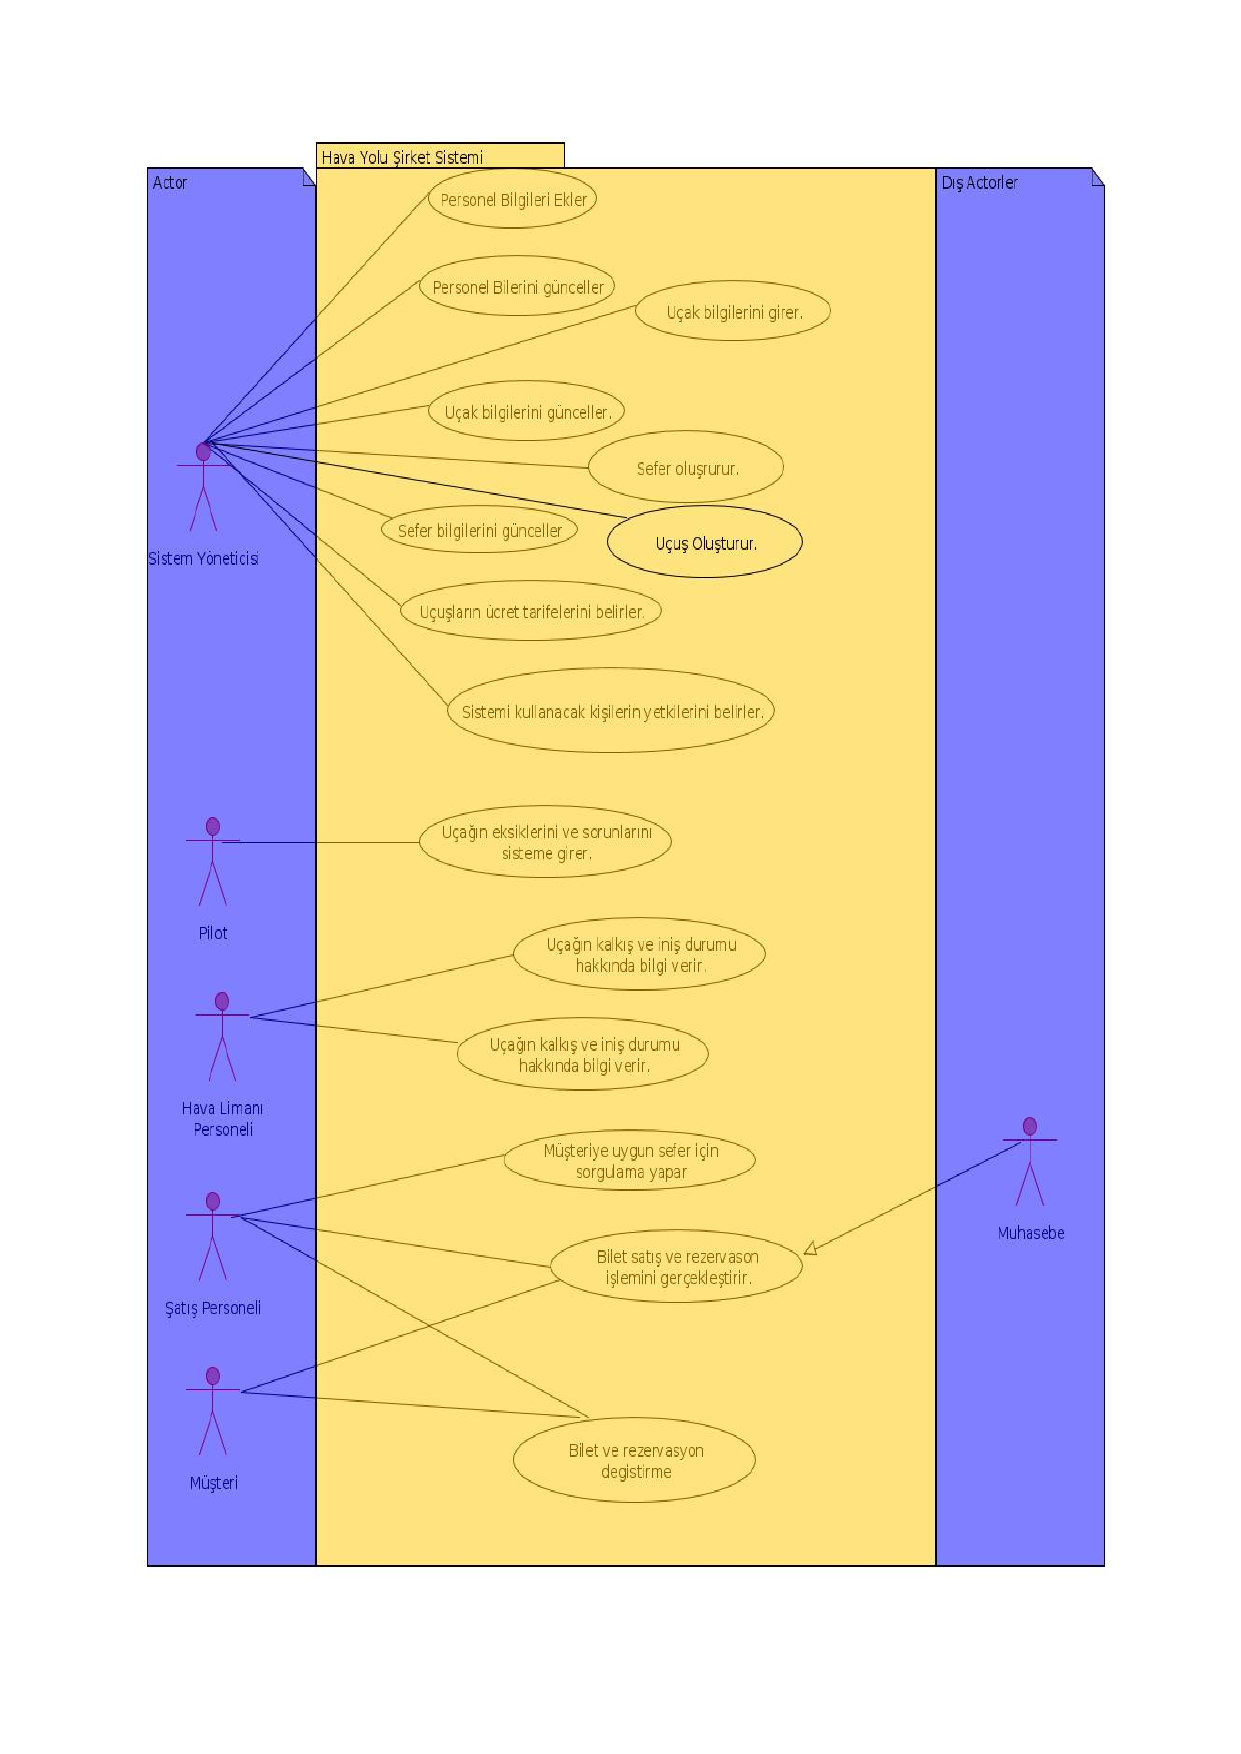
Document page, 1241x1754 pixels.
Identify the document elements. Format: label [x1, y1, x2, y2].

picture [118, 118, 1123, 1592]
